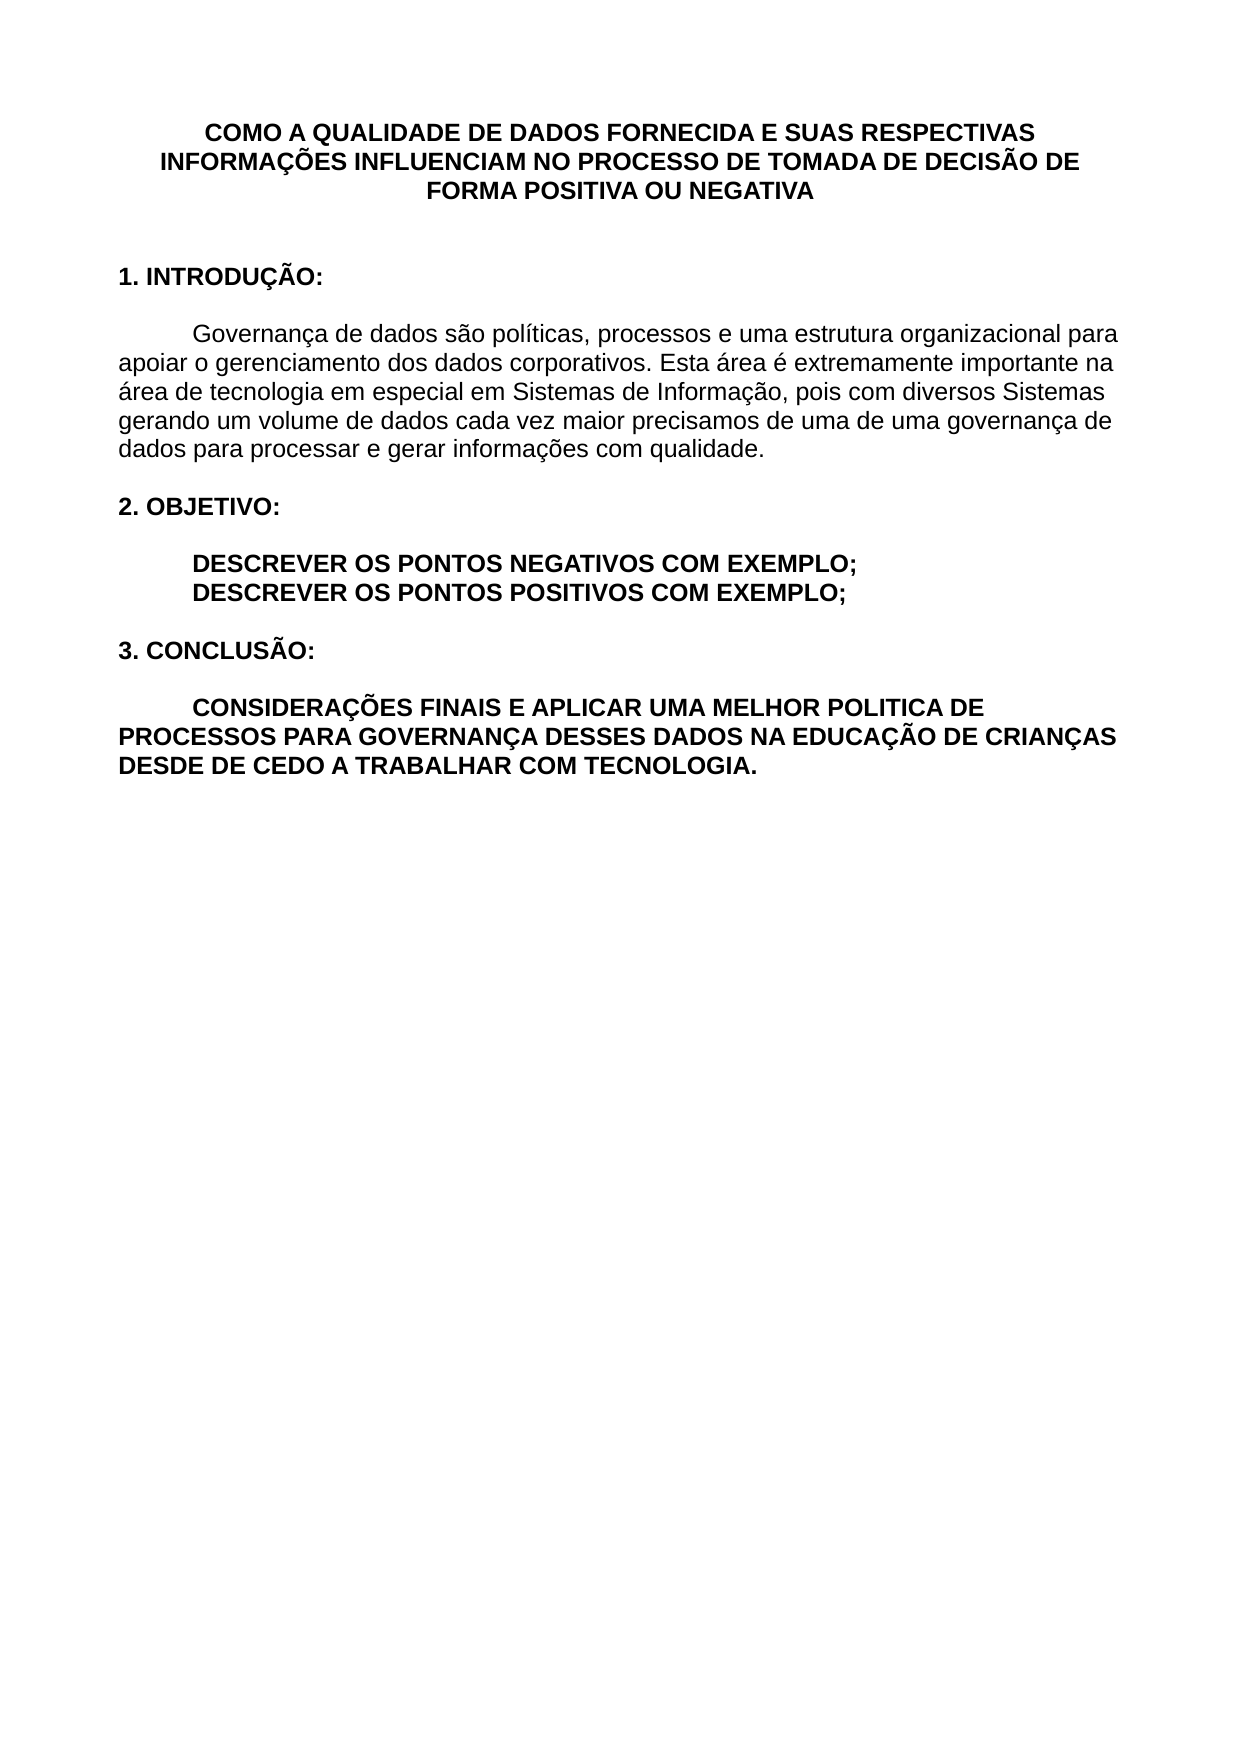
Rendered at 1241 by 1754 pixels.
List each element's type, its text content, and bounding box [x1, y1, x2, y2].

text Governança de dados são políticas, processos e uma estrutura organizacional para apoiar o gerenciamento dos dados corporativos. Esta área é extremamente importante na área de tecnologia em especial em Sistemas de Informação, pois com diversos Sistemas gerando um volume de dados cada vez maior precisamos de uma de uma governança de dados para processar e gerar informações com qualidade. [118, 319, 1122, 463]
text 1. INTRODUÇÃO: [118, 262, 1122, 291]
text 2. OBJETIVO: [118, 492, 1122, 521]
text 3. CONCLUSÃO: [118, 636, 1122, 664]
text COMO A QUALIDADE DE DADOS FORNECIDA E SUAS RESPECTIVAS INFORMAÇÕES INFLUENCIAM NO PROCESSO DE TOMADA DE DECISÃO DE FORMA POSITIVA OU NEGATIVA [118, 118, 1122, 204]
text DESCREVER OS PONTOS NEGATIVOS COM EXEMPLO; [118, 549, 1122, 578]
text CONSIDERAÇÕES FINAIS E APLICAR UMA MELHOR POLITICA DE PROCESSOS PARA GOVERNANÇA DESSES DADOS NA EDUCAÇÃO DE CRIANÇAS DESDE DE CEDO A TRABALHAR COM TECNOLOGIA. [118, 693, 1122, 779]
text DESCREVER OS PONTOS POSITIVOS COM EXEMPLO; [118, 578, 1122, 607]
